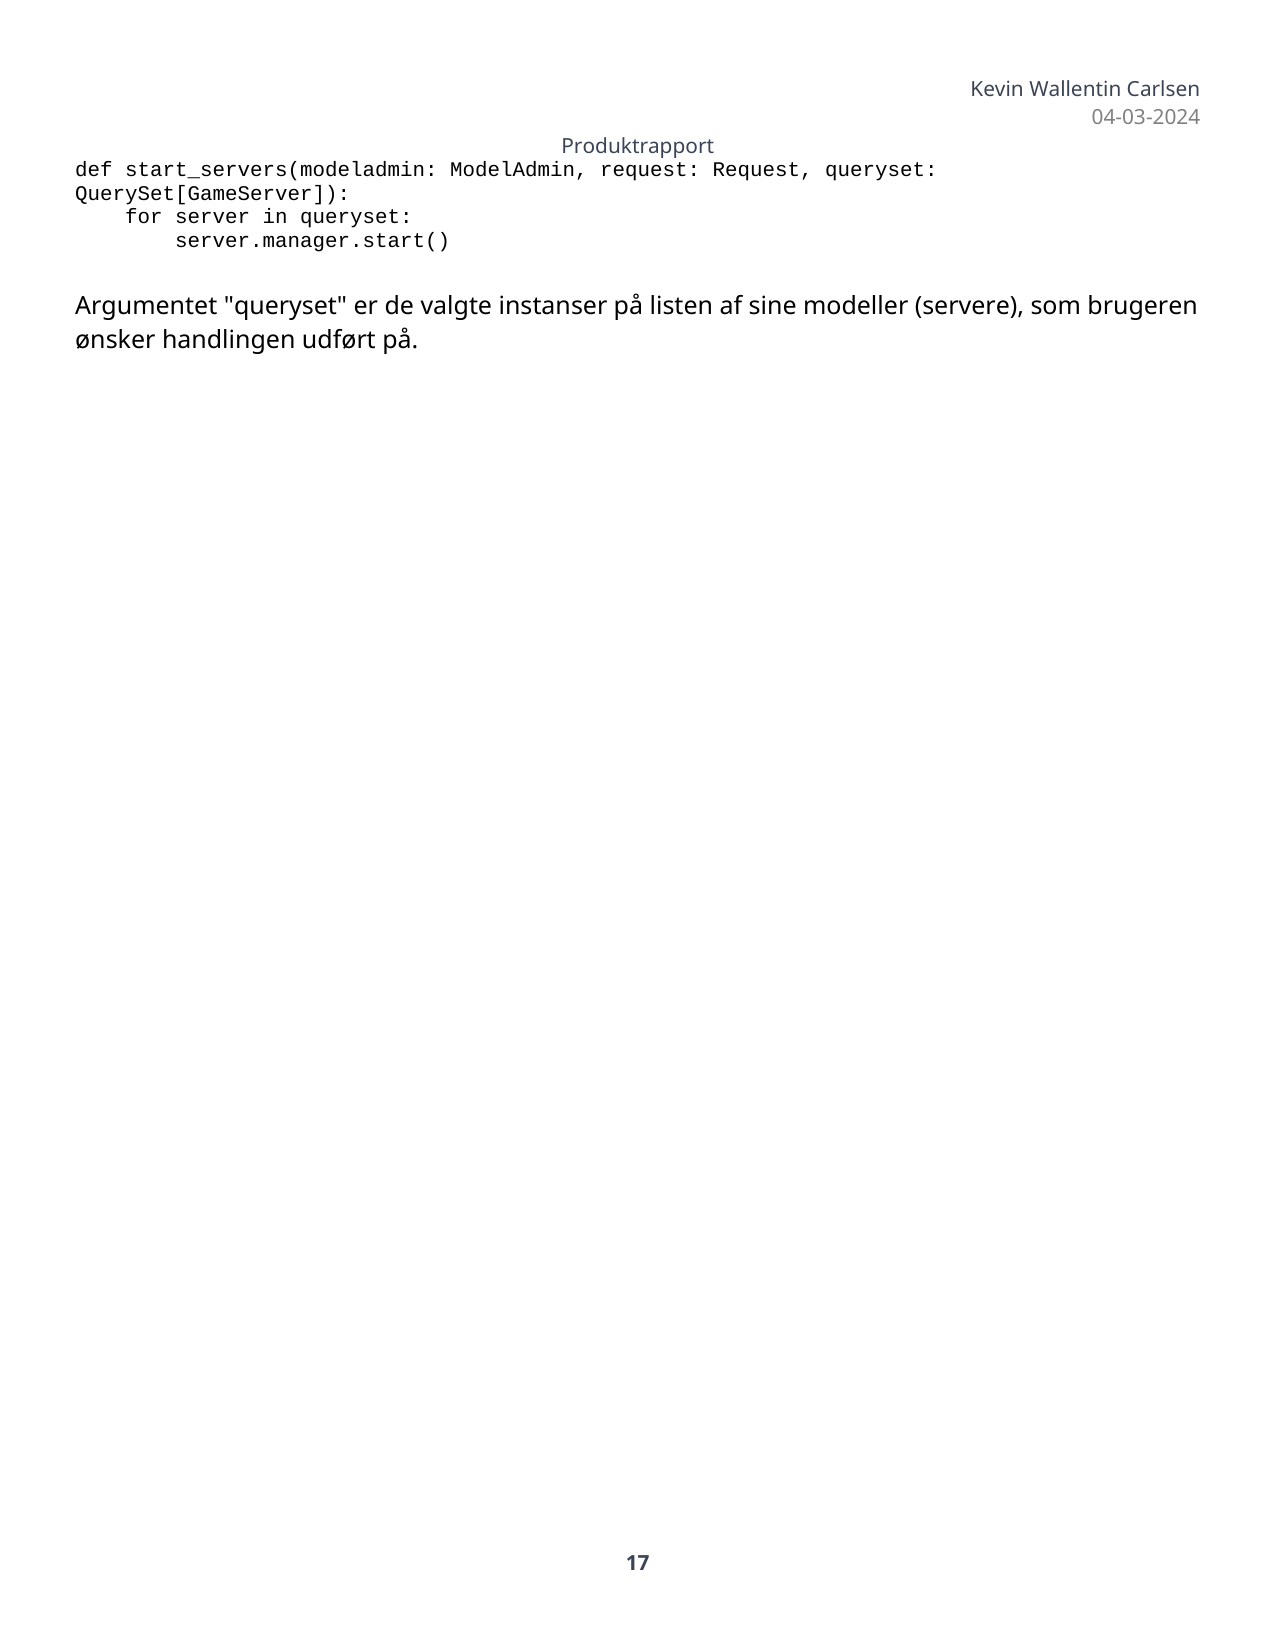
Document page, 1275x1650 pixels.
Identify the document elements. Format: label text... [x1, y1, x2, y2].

text def start_servers(modeladmin: ModelAdmin, request: Request, queryset: QuerySet[GameServer]): [75, 159, 1200, 206]
text for server in queryset: [75, 206, 1200, 230]
text server.manager.start() [75, 230, 1200, 254]
text Argumentet "queryset" er de valgte instanser på listen af sine modeller (servere), som brugeren ønsker handlingen udført på. [75, 288, 1200, 356]
